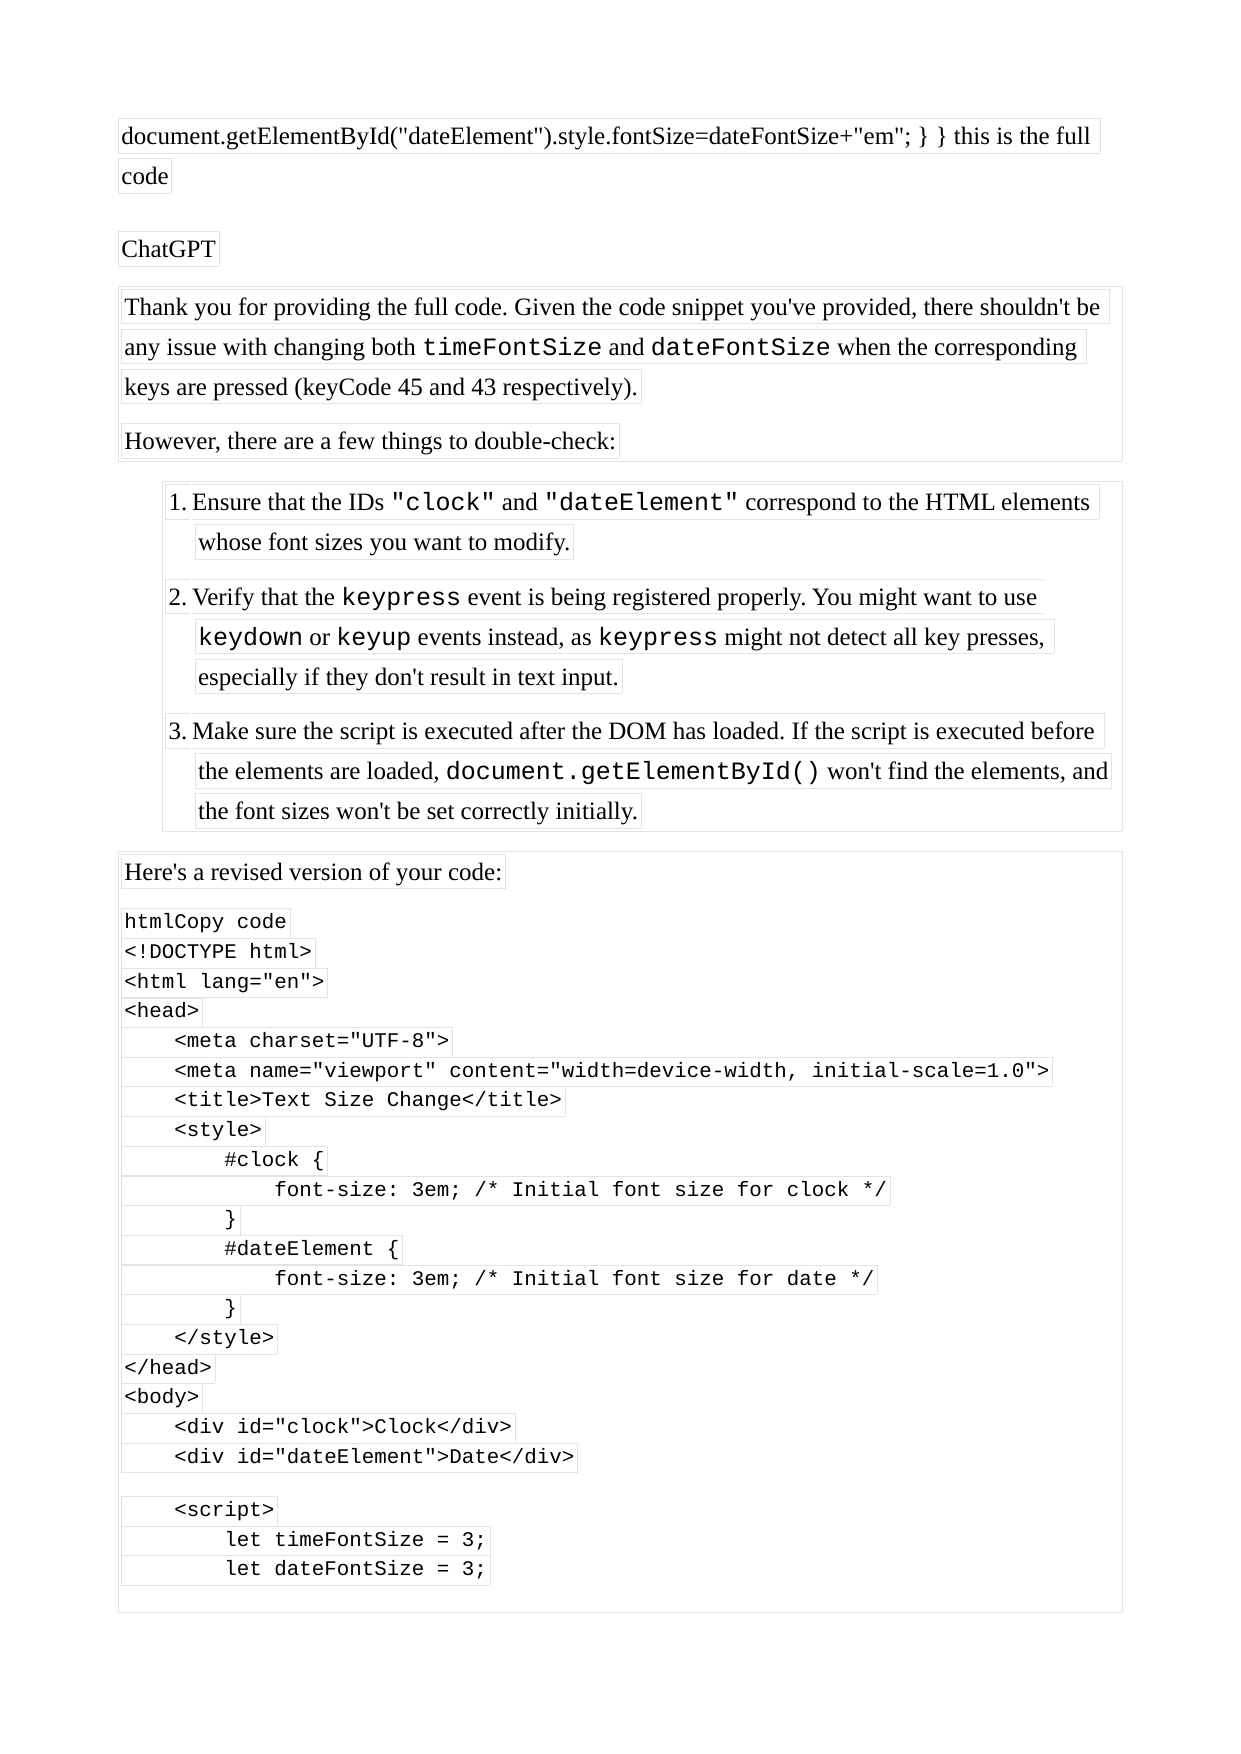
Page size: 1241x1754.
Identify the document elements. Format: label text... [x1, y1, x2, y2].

text <script> [119, 1493, 1122, 1523]
text } [122, 1295, 240, 1321]
text <meta name="viewport" content="width=device-width, initial-scale=1.0"> [453, 1054, 1122, 1083]
text <!DOCTYPE html> [291, 935, 1122, 965]
text } [122, 1202, 1122, 1232]
text font-size: 3em; /* Initial font size for date */ [122, 1266, 877, 1291]
list Ensure that the IDs "clock" and "dateElement" correspond to the HTML elements whose font sizes you want to modify. [163, 482, 1122, 559]
text <head> [122, 999, 202, 1024]
text <div id="dateElement">Date</div> [122, 1444, 577, 1472]
text [241, 1291, 1122, 1321]
text let timeFontSize = 3; [122, 1527, 490, 1552]
list Verify that the keypress event is being registered properly. You might want to use keydown or keyup events instead, as keypress might not detect all key presses, especially if they don't result in text input. [163, 576, 1122, 693]
text htmlCopy code [119, 905, 1122, 935]
text Here's a revised version of your code: [119, 852, 1122, 888]
text let timeFontSize = 3; [278, 1523, 1122, 1552]
text <meta name="viewport" content="width=device-width, initial-scale=1.0"> [122, 1058, 1052, 1083]
text <div id="dateElement">Date</div> [516, 1440, 1122, 1472]
text font-size: 3em; /* Initial font size for clock */ [328, 1172, 1122, 1202]
text </head> [122, 1355, 215, 1380]
text <meta charset="UTF-8"> [203, 1024, 1122, 1054]
text <body> [122, 1380, 1122, 1410]
text <html lang="en"> [316, 965, 1122, 994]
text <div id="clock">Clock</div> [122, 1414, 515, 1440]
text [491, 1552, 1122, 1585]
text #clock { [266, 1143, 1122, 1172]
text However, there are a few things to double-check: [119, 420, 1122, 461]
text <style> [122, 1113, 1122, 1143]
text font-size: 3em; /* Initial font size for date */ [403, 1262, 1122, 1291]
text [220, 231, 1122, 266]
text </style> [241, 1321, 1122, 1351]
text font-size: 3em; /* Initial font size for clock */ [122, 1177, 890, 1202]
text <!DOCTYPE html> [122, 939, 315, 965]
text <html lang="en"> [122, 969, 327, 994]
text <meta charset="UTF-8"> [122, 1028, 452, 1054]
text [203, 994, 1122, 1024]
text #clock { [122, 1147, 327, 1172]
text [566, 1083, 1122, 1113]
text let dateFontSize = 3; [122, 1556, 490, 1585]
list Make sure the script is executed after the DOM has loaded. If the script is executed before the elements are loaded, document.getElementById() won't find the elements, and the font sizes won't be set correctly initially. [163, 710, 1122, 831]
text #dateElement { [241, 1232, 1122, 1262]
text document.getElementById("dateElement").style.fontSize=dateFontSize+"em"; } } this is the full code [118, 118, 1122, 193]
text <div id="clock">Clock</div> [203, 1410, 1122, 1440]
text <title>Text Size Change</title> [122, 1087, 565, 1113]
text </style> [122, 1325, 277, 1351]
text [216, 1351, 1122, 1380]
text #dateElement { [122, 1236, 402, 1262]
text ChatGPT [119, 232, 219, 266]
text Thank you for providing the full code. Given the code snippet you've provided, there shouldn't be any issue with changing both timeFontSize and dateFontSize when the corresponding keys are pressed (keyCode 45 and 43 respectively). [119, 287, 1122, 403]
